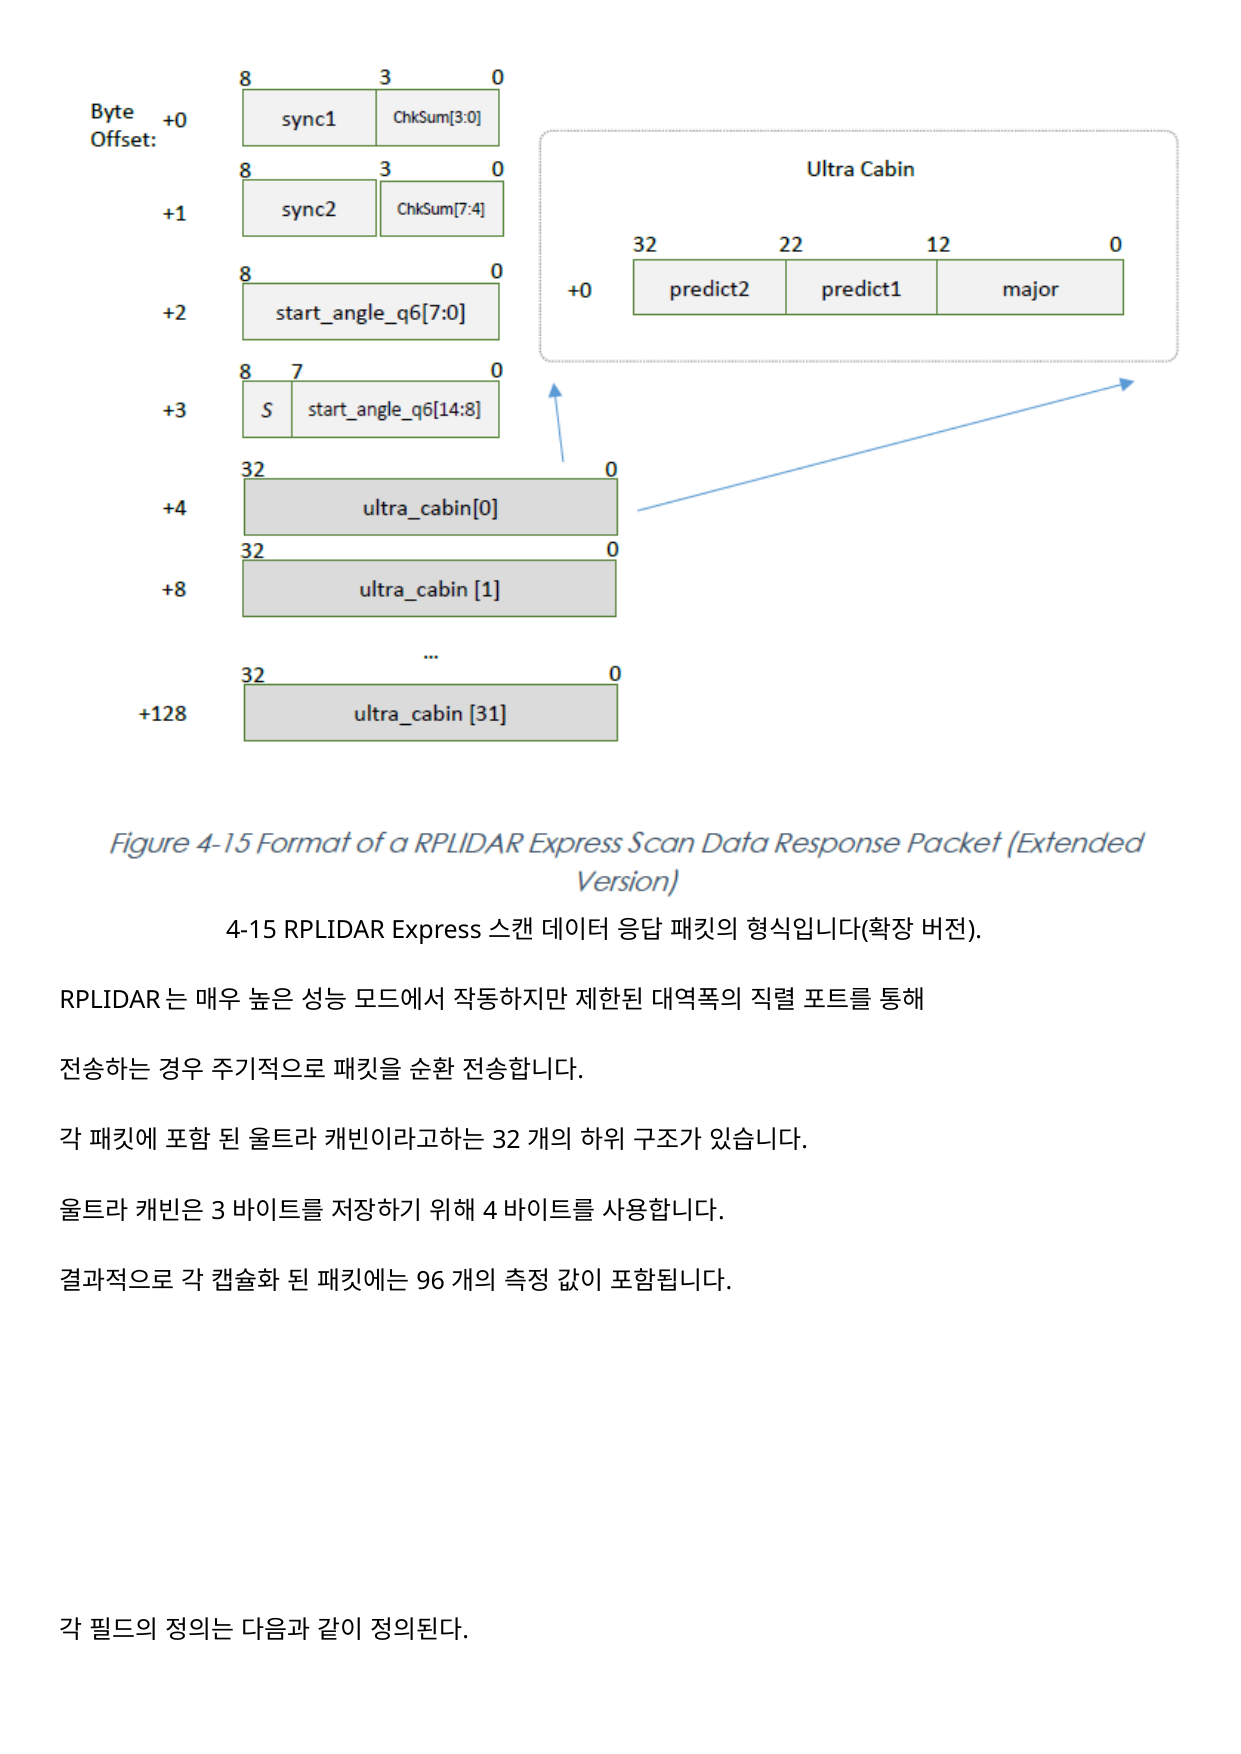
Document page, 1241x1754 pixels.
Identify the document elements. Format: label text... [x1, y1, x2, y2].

text 울트라 캐빈은 3 바이트를 저장하기 위해 4 바이트를 사용합니다. [59, 1190, 1181, 1227]
text RPLIDAR는 매우 높은 성능 모드에서 작동하지만 제한된 대역폭의 직렬 포트를 통해 [59, 979, 1181, 1016]
text 각 패킷에 포함 된 울트라 캐빈이라고하는 32 개의 하위 구조가 있습니다. [59, 1120, 1181, 1156]
text 각 필드의 정의는 다음과 같이 정의된다. [59, 1610, 1181, 1646]
picture [62, 59, 1185, 909]
text 전송하는 경우 주기적으로 패킷을 순환 전송합니다. [59, 1050, 1181, 1086]
text 4-15 RPLIDAR Express 스캔 데이터 응답 패킷의 형식입니다(확장 버전). [142, 909, 1181, 945]
text 결과적으로 각 캡슐화 된 패킷에는 96 개의 측정 값이 포함됩니다. [59, 1261, 1181, 1297]
